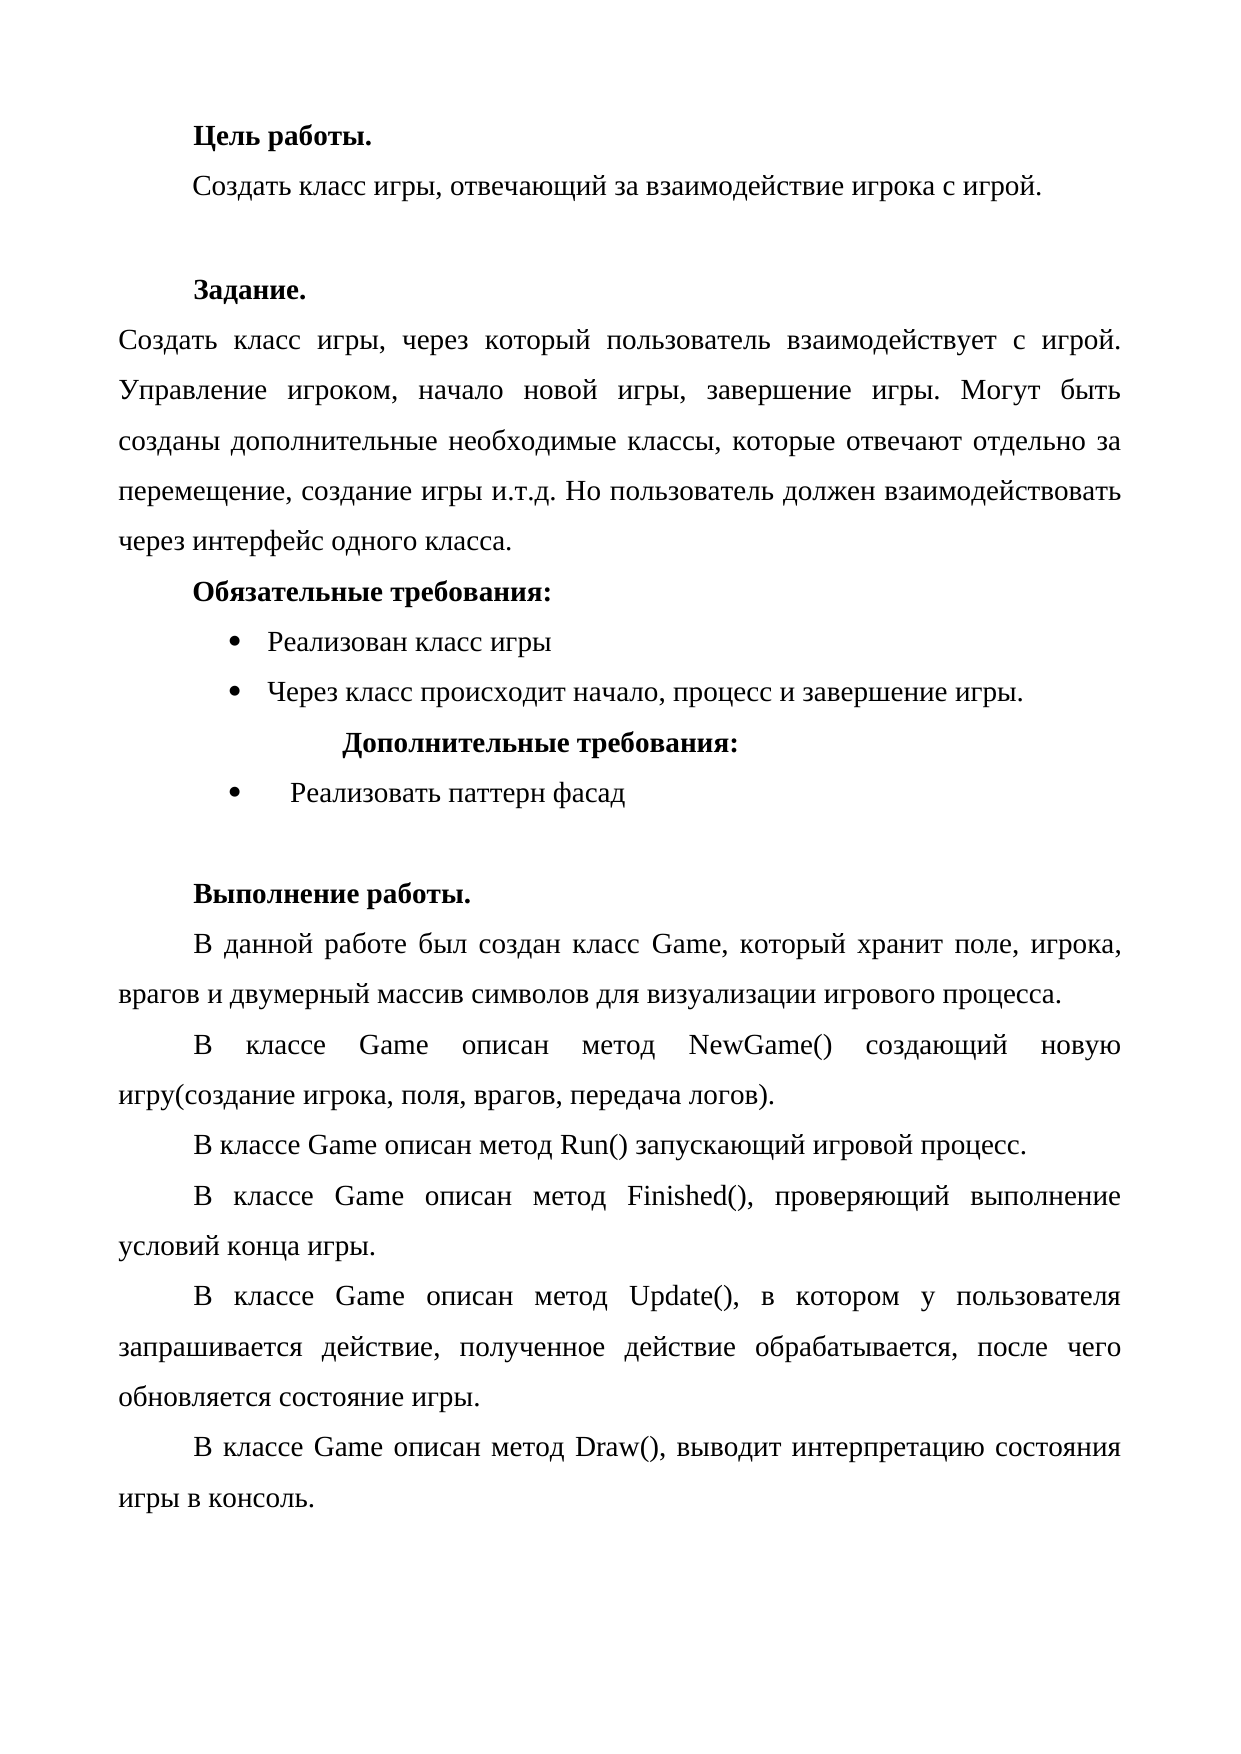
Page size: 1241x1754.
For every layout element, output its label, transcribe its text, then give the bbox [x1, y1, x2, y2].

list В классе Game описан метод Run() запускающий игровой процесс. [118, 1127, 1122, 1161]
list Через класс происходит начало, процесс и завершение игры. [229, 674, 1122, 708]
text Дополнительные требования: [342, 725, 1122, 758]
subtitle В данной работе был создан класс Game, который хранит поле, игрока, врагов и двумерный массив символов для визуализации игрового процесса. [118, 926, 1122, 1010]
subtitle Задание. [118, 272, 1122, 305]
list В классе Game описан метод NewGame() создающий новую игру(создание игрока, поля, врагов, передача логов). [118, 1027, 1122, 1111]
list В классе Game описан метод Update(), в котором у пользователя запрашивается действие, полученное действие обрабатывается, после чего обновляется состояние игры. [118, 1278, 1122, 1413]
list Реализован класс игры [229, 624, 1122, 658]
list Реализовать паттерн фасад [229, 775, 1122, 809]
subtitle Цель работы. [118, 118, 1122, 152]
text Создать класс игры, отвечающий за взаимодействие игрока с игрой. [118, 168, 1122, 202]
list В классе Game описан метод Finished(), проверяющий выполнение условий конца игры. [118, 1178, 1122, 1262]
text Создать класс игры, через который пользователь взаимодействует с игрой. Управление игроком, начало новой игры, завершение игры. Могут быть созданы дополнительные необходимые классы, которые отвечают отдельно за перемещение, создание игры и.т.д. Но пользователь должен взаимодействовать через интерфейс одного класса. [118, 322, 1122, 557]
subtitle Выполнение работы. [118, 876, 1122, 909]
list В классе Game описан метод Draw(), выводит интерпретацию состояния игры в консоль. [118, 1429, 1122, 1513]
text Обязательные требования: [118, 574, 1122, 607]
